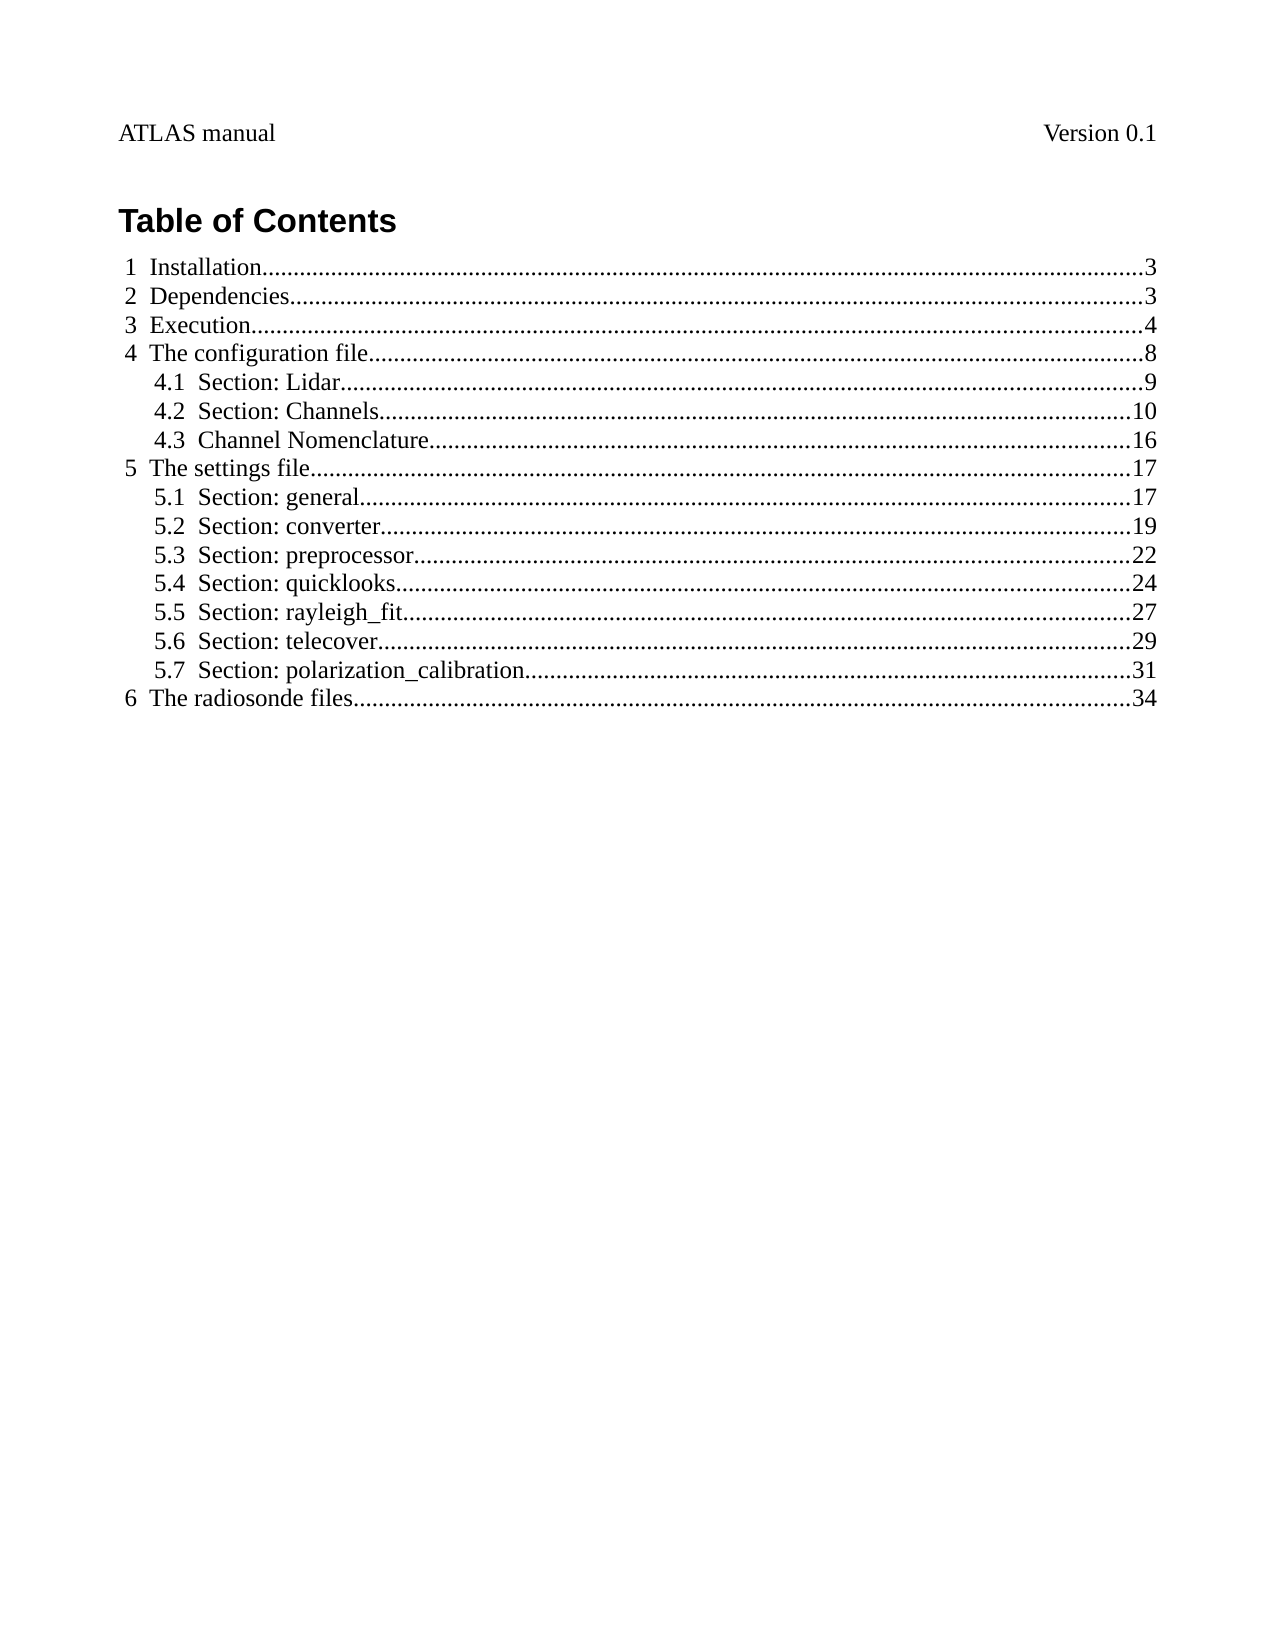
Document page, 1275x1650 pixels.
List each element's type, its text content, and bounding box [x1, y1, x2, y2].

text 5.4 Section: quicklooks 24 [148, 568, 1157, 597]
text 4.2 Section: Channels 10 [148, 396, 1157, 425]
text 5.3 Section: preprocessor 22 [148, 540, 1157, 568]
text 2 Dependencies 3 [118, 281, 1157, 310]
text 5.5 Section: rayleigh_fit 27 [148, 597, 1157, 626]
text 4 The configuration file 8 [118, 338, 1157, 367]
text 5.1 Section: general 17 [148, 482, 1157, 511]
text 4.1 Section: Lidar 9 [148, 367, 1157, 396]
text 6 The radiosonde files 34 [118, 683, 1157, 712]
subtitle Table of Contents [118, 201, 1157, 240]
text 4.3 Channel Nomenclature 16 [148, 425, 1157, 453]
text 5.6 Section: telecover 29 [148, 626, 1157, 655]
text 5.2 Section: converter 19 [148, 511, 1157, 540]
text 1 Installation 3 [118, 252, 1157, 281]
text 5 The settings file 17 [118, 453, 1157, 482]
text 3 Execution 4 [118, 310, 1157, 338]
text 5.7 Section: polarization_calibration 31 [148, 655, 1157, 683]
